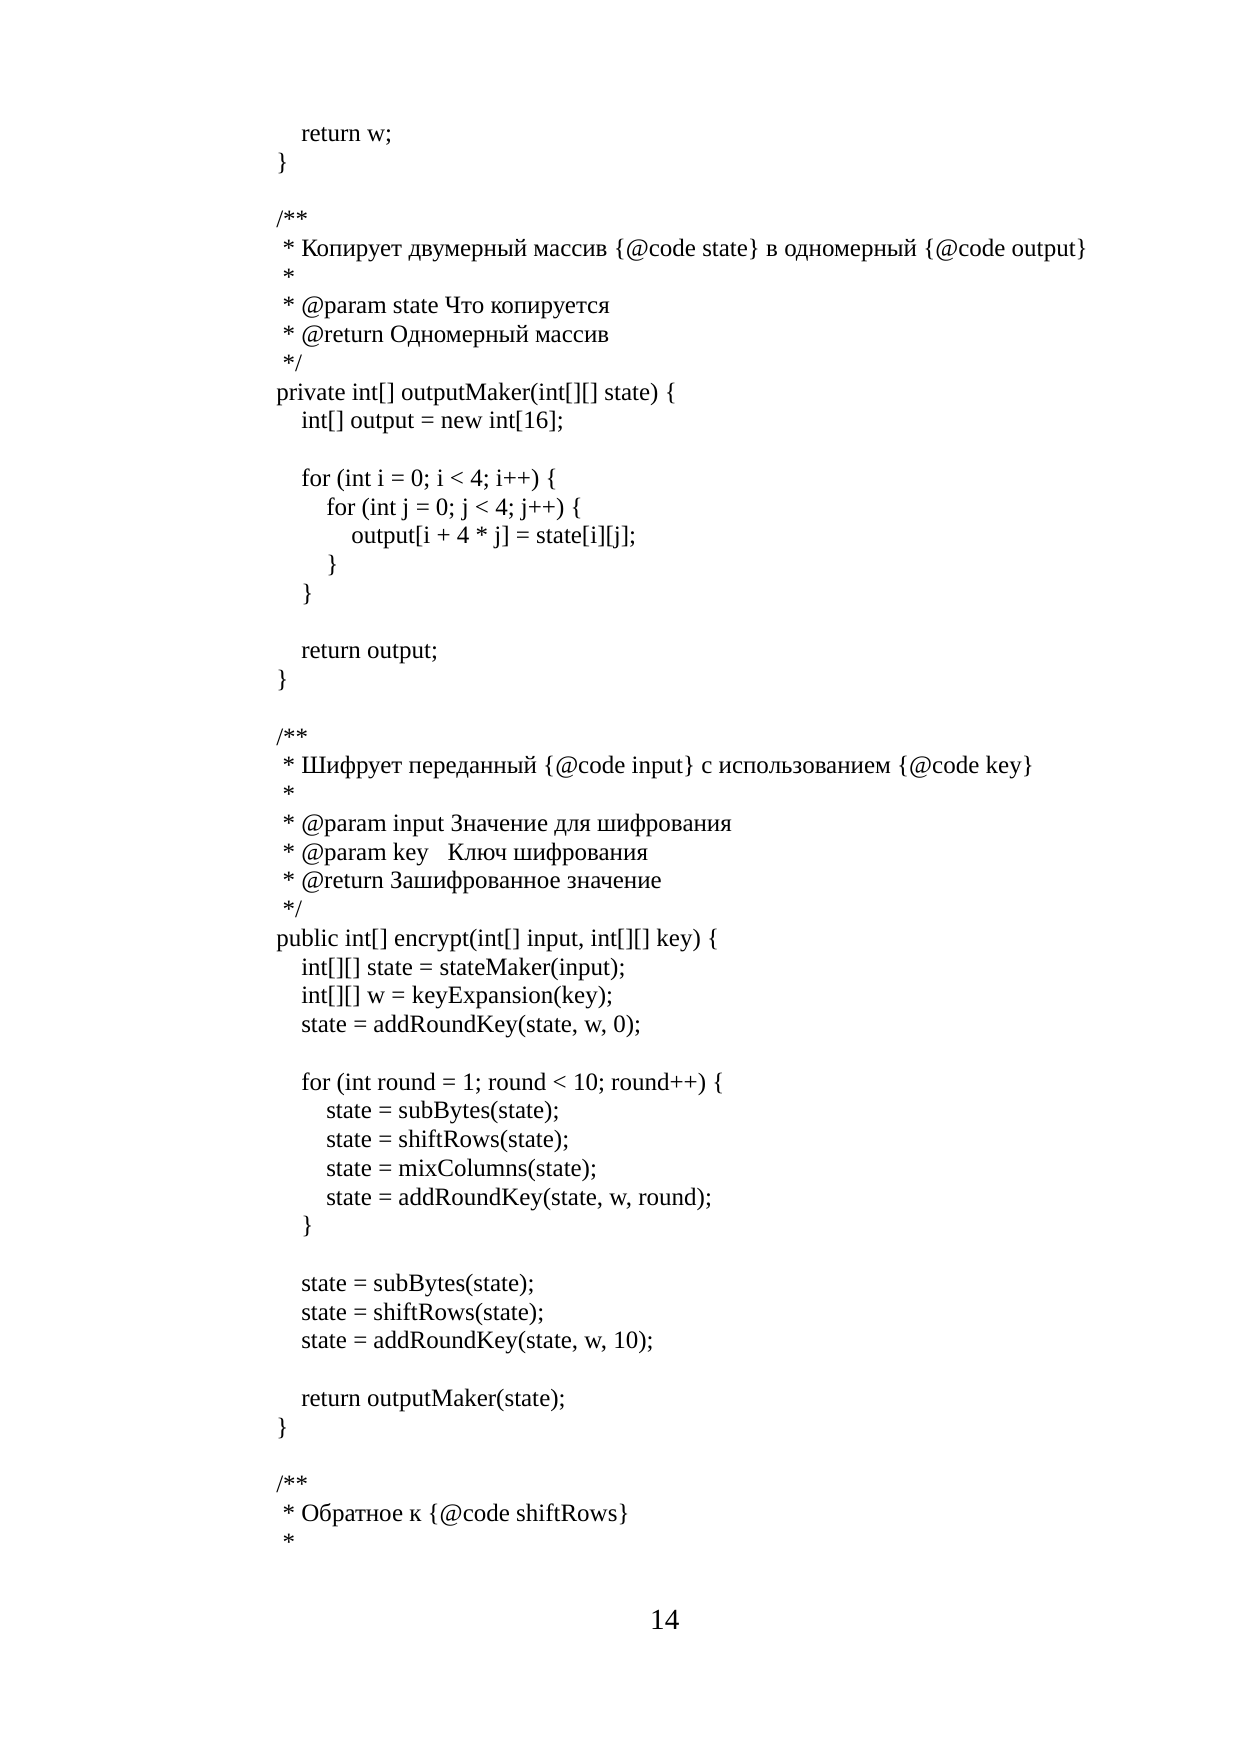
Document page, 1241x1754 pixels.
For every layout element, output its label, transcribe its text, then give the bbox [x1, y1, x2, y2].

text /** [177, 204, 1152, 233]
text } [177, 549, 1152, 578]
text * @param state Что копируется [177, 291, 1152, 319]
text state = mixColumns(state); [177, 1153, 1152, 1182]
text } [177, 1412, 1152, 1441]
text state = subBytes(state); [177, 1268, 1152, 1297]
text state = shiftRows(state); [177, 1297, 1152, 1326]
text state = subBytes(state); [177, 1096, 1152, 1124]
text * @param key Ключ шифрования [177, 837, 1152, 866]
text } [177, 147, 1152, 176]
text * [177, 779, 1152, 808]
text private int[] outputMaker(int[][] state) { [177, 377, 1152, 406]
text * @return Зашифрованное значение [177, 866, 1152, 894]
text return output; [177, 636, 1152, 664]
text * [177, 1527, 1152, 1556]
text * Копирует двумерный массив {@code state} в одномерный {@code output} [177, 233, 1152, 262]
text state = addRoundKey(state, w, 0); [177, 1009, 1152, 1038]
text * [177, 262, 1152, 291]
text state = shiftRows(state); [177, 1124, 1152, 1153]
text } [177, 1211, 1152, 1239]
text state = addRoundKey(state, w, 10); [177, 1326, 1152, 1354]
text for (int j = 0; j < 4; j++) { [177, 492, 1152, 521]
text * @param input Значение для шифрования [177, 808, 1152, 837]
text /** [177, 1469, 1152, 1498]
text } [177, 578, 1152, 607]
text for (int i = 0; i < 4; i++) { [177, 463, 1152, 492]
text state = addRoundKey(state, w, round); [177, 1182, 1152, 1211]
text int[][] state = stateMaker(input); [177, 952, 1152, 981]
text * Обратное к {@code shiftRows} [177, 1498, 1152, 1527]
text return outputMaker(state); [177, 1383, 1152, 1412]
text */ [177, 348, 1152, 377]
text return w; [177, 118, 1152, 147]
text /** [177, 722, 1152, 751]
text int[][] w = keyExpansion(key); [177, 981, 1152, 1009]
text for (int round = 1; round < 10; round++) { [177, 1067, 1152, 1096]
text * Шифрует переданный {@code input} с использованием {@code key} [177, 751, 1152, 779]
text */ [177, 894, 1152, 923]
text int[] output = new int[16]; [177, 406, 1152, 434]
text } [177, 664, 1152, 693]
text * @return Одномерный массив [177, 319, 1152, 348]
text public int[] encrypt(int[] input, int[][] key) { [177, 923, 1152, 952]
text output[i + 4 * j] = state[i][j]; [177, 521, 1152, 549]
